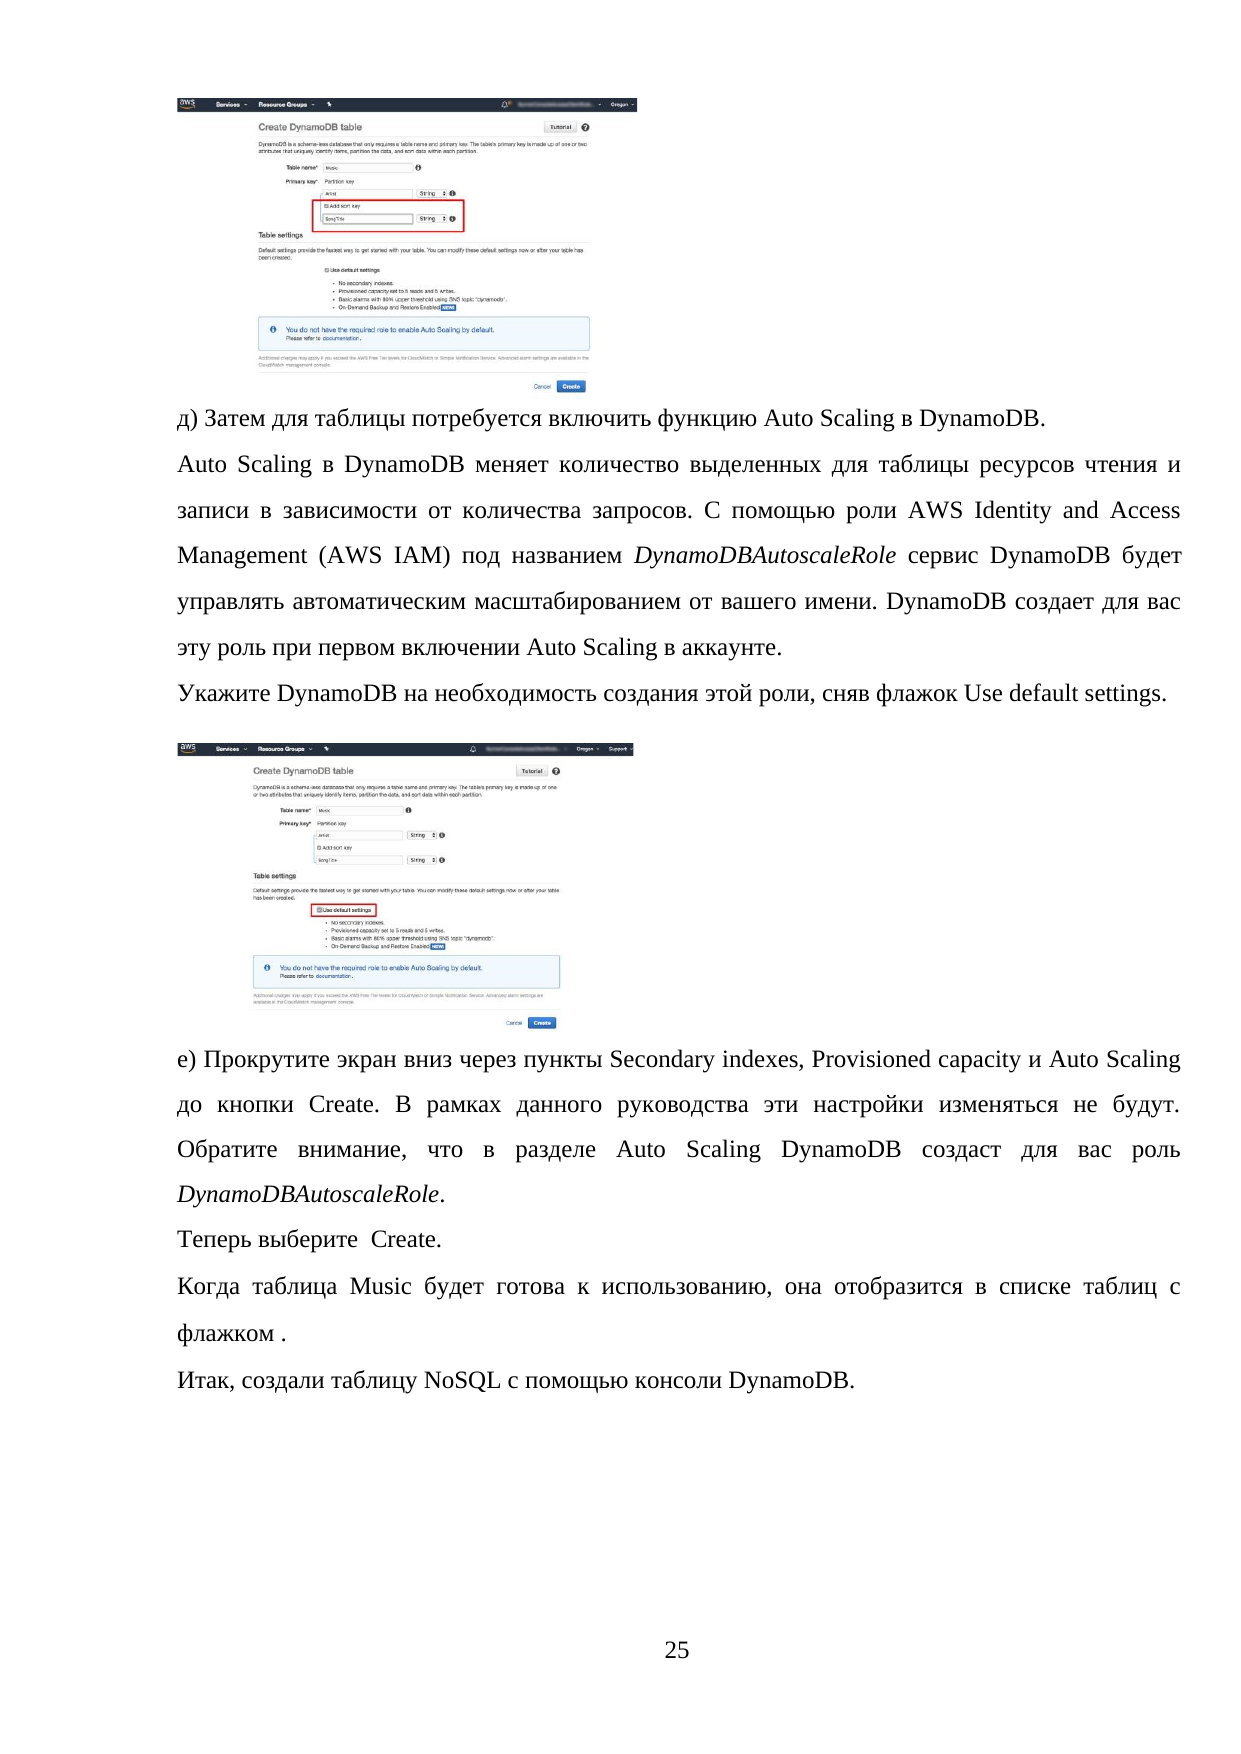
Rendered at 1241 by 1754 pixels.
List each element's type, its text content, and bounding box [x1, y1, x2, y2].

text Теперь выберите Create. [177, 1224, 1182, 1253]
text д) Затем для таблицы потребуется включить функцию Auto Scaling в DynamoDB. [177, 403, 1182, 432]
text Укажите DynamoDB на необходимость создания этой роли, сняв флажок Use default settings. [177, 678, 1182, 707]
text е) Прокрутите экран вниз через пункты Secondary indexes, Provisioned capacity и Auto Scaling до кнопки Create. В рамках данного руководства эти настройки изменяться не будут. Обратите внимание, что в разделе Auto Scaling DynamoDB создаст для вас роль DynamoDBAutoscaleRole. [177, 1044, 1182, 1208]
text Когда таблица Music будет готова к использованию, она отобразится в списке таблиц с флажком . [177, 1271, 1182, 1347]
text Итак, создали таблицу NoSQL с помощью консоли DynamoDB. [177, 1365, 1182, 1394]
text Auto Scaling в DynamoDB меняет количество выделенных для таблицы ресурсов чтения и записи в зависимости от количества запросов. С помощью роли AWS Identity and Access Management (AWS IAM) под названием DynamoDBAutoscaleRole сервис DynamoDB будет управлять автоматическим масштабированием от вашего имени. DynamoDB создает для вас эту роль при первом включении Auto Scaling в аккаунте. [177, 449, 1182, 661]
